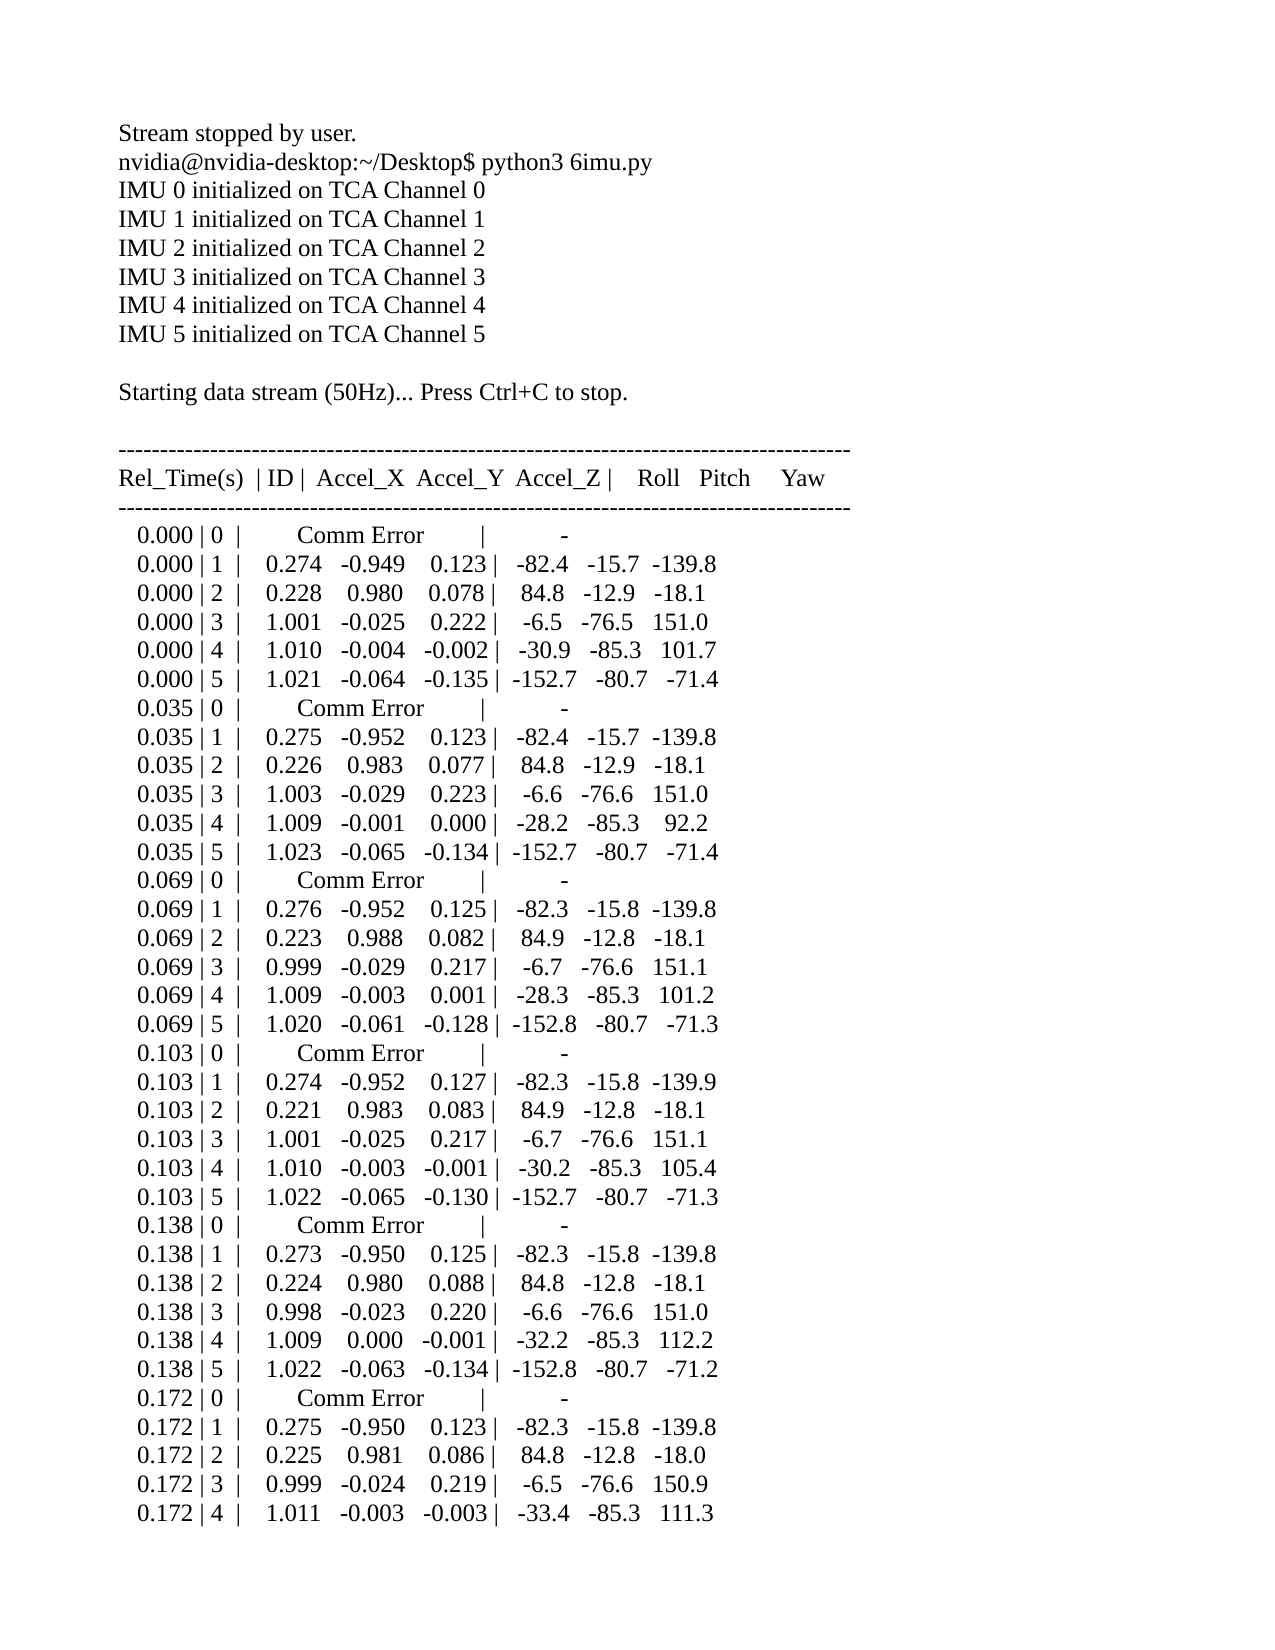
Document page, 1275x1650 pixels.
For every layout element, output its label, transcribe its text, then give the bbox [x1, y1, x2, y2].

text 0.172 | 4 | 1.011 -0.003 -0.003 | -33.4 -85.3 111.3 [118, 1498, 1157, 1527]
text nvidia@nvidia-desktop:~/Desktop$ python3 6imu.py [118, 147, 1157, 176]
text 0.035 | 5 | 1.023 -0.065 -0.134 | -152.7 -80.7 -71.4 [118, 837, 1157, 866]
text 0.035 | 1 | 0.275 -0.952 0.123 | -82.4 -15.7 -139.8 [118, 722, 1157, 751]
text 0.172 | 0 | Comm Error | - [118, 1383, 1157, 1412]
text 0.035 | 3 | 1.003 -0.029 0.223 | -6.6 -76.6 151.0 [118, 779, 1157, 808]
text 0.103 | 3 | 1.001 -0.025 0.217 | -6.7 -76.6 151.1 [118, 1124, 1157, 1153]
text Stream stopped by user. [118, 118, 1157, 147]
text 0.172 | 3 | 0.999 -0.024 0.219 | -6.5 -76.6 150.9 [118, 1469, 1157, 1498]
text 0.138 | 1 | 0.273 -0.950 0.125 | -82.3 -15.8 -139.8 [118, 1239, 1157, 1268]
text ---------------------------------------------------------------------------------------- [118, 434, 1157, 463]
text 0.000 | 0 | Comm Error | - [118, 521, 1157, 549]
text 0.000 | 4 | 1.010 -0.004 -0.002 | -30.9 -85.3 101.7 [118, 636, 1157, 664]
text 0.069 | 5 | 1.020 -0.061 -0.128 | -152.8 -80.7 -71.3 [118, 1009, 1157, 1038]
text IMU 3 initialized on TCA Channel 3 [118, 262, 1157, 291]
text 0.000 | 1 | 0.274 -0.949 0.123 | -82.4 -15.7 -139.8 [118, 549, 1157, 578]
text 0.069 | 3 | 0.999 -0.029 0.217 | -6.7 -76.6 151.1 [118, 952, 1157, 981]
text 0.138 | 3 | 0.998 -0.023 0.220 | -6.6 -76.6 151.0 [118, 1297, 1157, 1326]
text 0.172 | 1 | 0.275 -0.950 0.123 | -82.3 -15.8 -139.8 [118, 1412, 1157, 1441]
text IMU 0 initialized on TCA Channel 0 [118, 176, 1157, 204]
text 0.000 | 5 | 1.021 -0.064 -0.135 | -152.7 -80.7 -71.4 [118, 664, 1157, 693]
text Rel_Time(s) | ID | Accel_X Accel_Y Accel_Z | Roll Pitch Yaw [118, 463, 1157, 492]
text 0.069 | 0 | Comm Error | - [118, 866, 1157, 894]
text 0.035 | 4 | 1.009 -0.001 0.000 | -28.2 -85.3 92.2 [118, 808, 1157, 837]
text 0.035 | 2 | 0.226 0.983 0.077 | 84.8 -12.9 -18.1 [118, 751, 1157, 779]
text 0.000 | 3 | 1.001 -0.025 0.222 | -6.5 -76.5 151.0 [118, 607, 1157, 636]
text 0.069 | 2 | 0.223 0.988 0.082 | 84.9 -12.8 -18.1 [118, 923, 1157, 952]
text 0.103 | 1 | 0.274 -0.952 0.127 | -82.3 -15.8 -139.9 [118, 1067, 1157, 1096]
text 0.103 | 2 | 0.221 0.983 0.083 | 84.9 -12.8 -18.1 [118, 1096, 1157, 1124]
text 0.103 | 5 | 1.022 -0.065 -0.130 | -152.7 -80.7 -71.3 [118, 1182, 1157, 1211]
text 0.138 | 2 | 0.224 0.980 0.088 | 84.8 -12.8 -18.1 [118, 1268, 1157, 1297]
text 0.172 | 2 | 0.225 0.981 0.086 | 84.8 -12.8 -18.0 [118, 1441, 1157, 1469]
text 0.103 | 4 | 1.010 -0.003 -0.001 | -30.2 -85.3 105.4 [118, 1153, 1157, 1182]
text 0.069 | 1 | 0.276 -0.952 0.125 | -82.3 -15.8 -139.8 [118, 894, 1157, 923]
text 0.069 | 4 | 1.009 -0.003 0.001 | -28.3 -85.3 101.2 [118, 981, 1157, 1009]
text 0.138 | 4 | 1.009 0.000 -0.001 | -32.2 -85.3 112.2 [118, 1326, 1157, 1354]
text 0.035 | 0 | Comm Error | - [118, 693, 1157, 722]
text IMU 4 initialized on TCA Channel 4 [118, 291, 1157, 319]
text ---------------------------------------------------------------------------------------- [118, 492, 1157, 521]
text 0.103 | 0 | Comm Error | - [118, 1038, 1157, 1067]
text IMU 1 initialized on TCA Channel 1 [118, 204, 1157, 233]
text IMU 5 initialized on TCA Channel 5 [118, 319, 1157, 348]
text 0.138 | 5 | 1.022 -0.063 -0.134 | -152.8 -80.7 -71.2 [118, 1354, 1157, 1383]
text Starting data stream (50Hz)... Press Ctrl+C to stop. [118, 377, 1157, 406]
text 0.000 | 2 | 0.228 0.980 0.078 | 84.8 -12.9 -18.1 [118, 578, 1157, 607]
text IMU 2 initialized on TCA Channel 2 [118, 233, 1157, 262]
text 0.138 | 0 | Comm Error | - [118, 1211, 1157, 1239]
